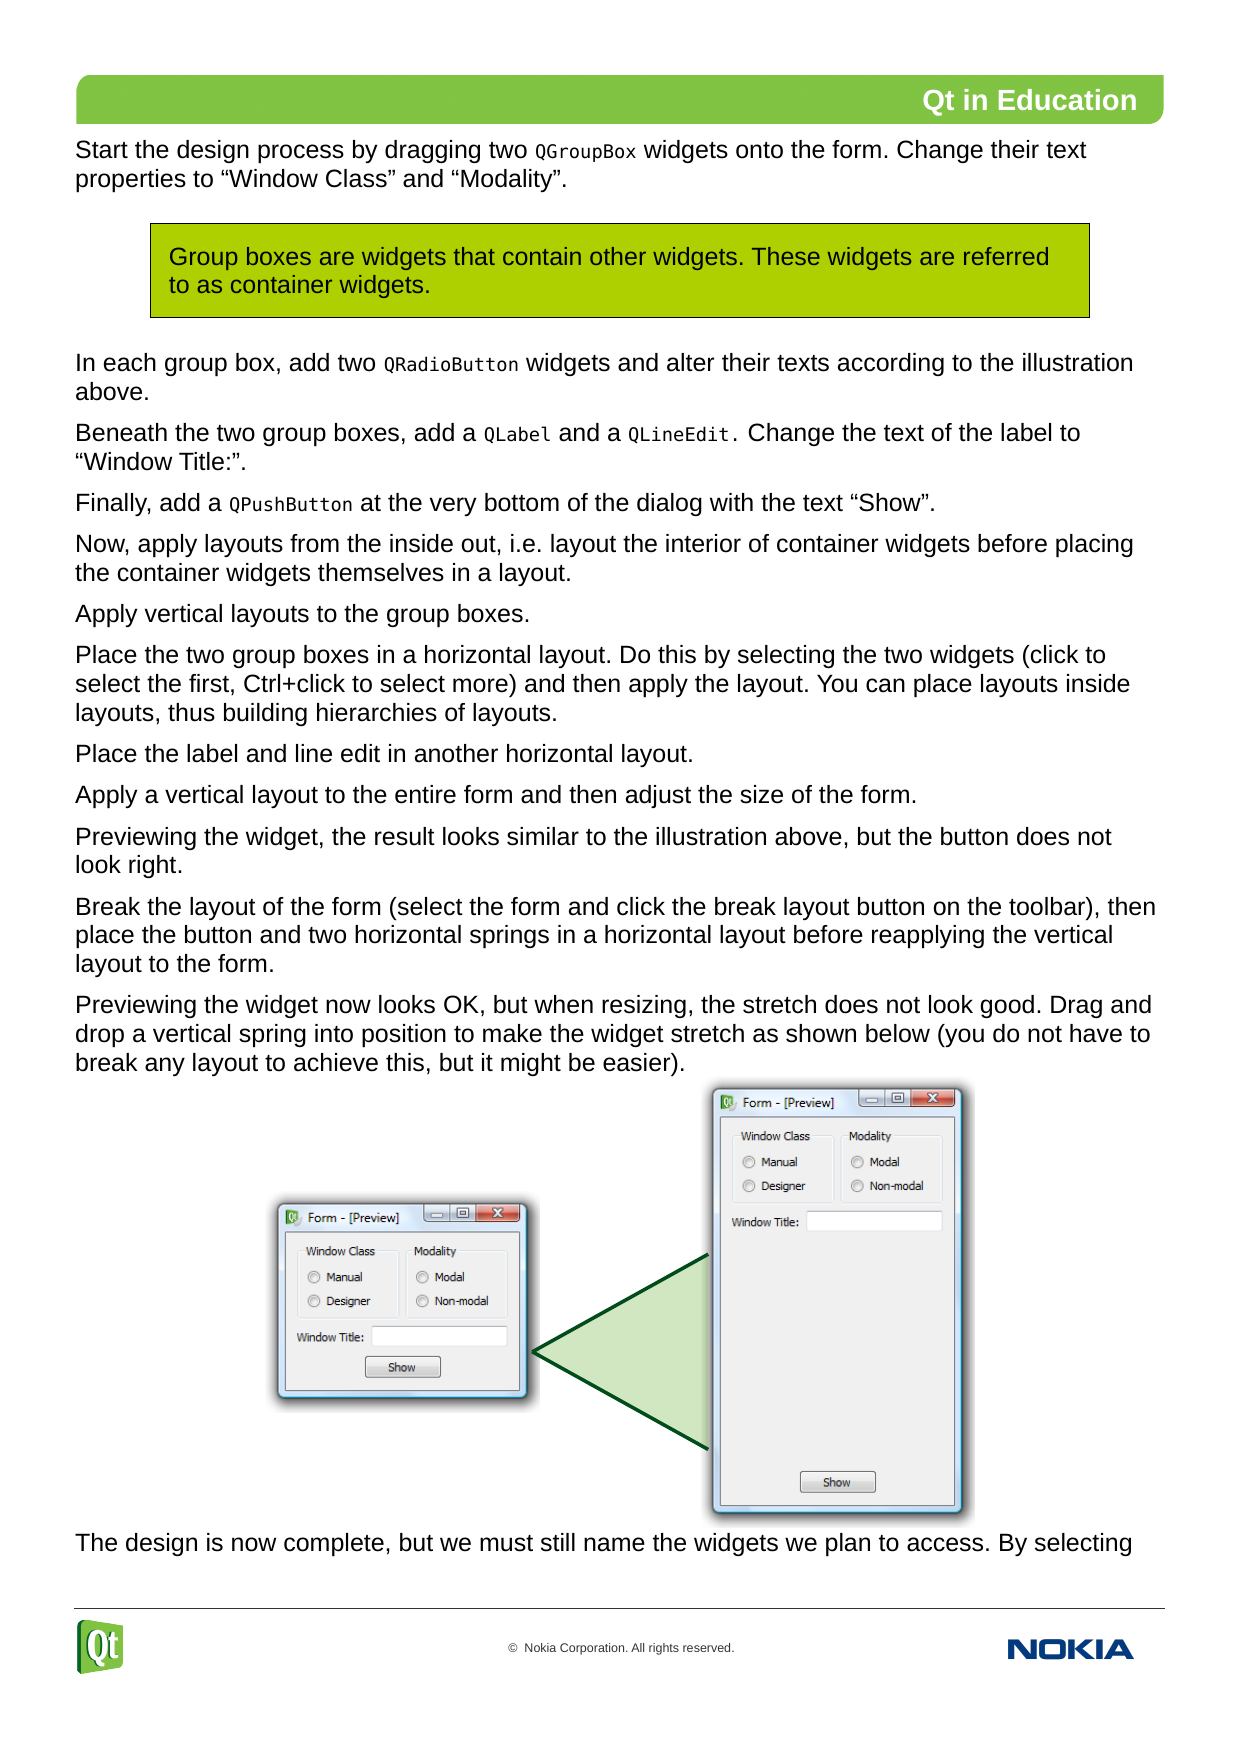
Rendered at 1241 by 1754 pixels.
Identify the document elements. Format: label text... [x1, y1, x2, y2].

picture [978, 1610, 1164, 1688]
text Place the label and line edit in another horizontal layout. [75, 739, 1165, 768]
text In each group box, add two QRadioButton widgets and alter their texts according to the illustration above. [75, 348, 1165, 405]
text Group boxes are widgets that contain other widgets. These widgets are referred to as container widgets. [151, 224, 1089, 317]
text Apply vertical layouts to the group boxes. [75, 599, 1165, 628]
text Previewing the widget, the result looks similar to the illustration above, but the button does not look right. [75, 822, 1165, 879]
text The design is now complete, but we must still name the widgets we plan to access. By selecting [75, 1089, 1165, 1557]
picture [265, 1191, 540, 1413]
text Place the two group boxes in a horizontal layout. Do this by selecting the two widgets (click to select the first, Ctrl+click to select more) and then apply the layout. You can place layouts inside layouts, thus building hierarchies of layouts. [75, 640, 1165, 727]
picture [73, 1615, 127, 1679]
picture [76, 75, 1164, 124]
text Apply a vertical layout to the entire form and then adjust the size of the form. [75, 780, 1165, 809]
text Now, apply layouts from the inside out, i.e. layout the interior of container widgets before placing the container widgets themselves in a layout. [75, 529, 1165, 587]
text Break the layout of the form (select the form and click the break layout button on the toolbar), then place the button and two horizontal springs in a horizontal layout before reapplying the vertical layout to the form. [75, 892, 1165, 978]
text Finally, add a QPushButton at the very bottom of the dialog with the text “Show”. [75, 488, 1165, 517]
text Beneath the two group boxes, add a QLabel and a QLineEdit. Change the text of the label to “Window Title:”. [75, 418, 1165, 475]
picture [701, 1076, 975, 1528]
text Start the design process by dragging two QGroupBox widgets onto the form. Change their text properties to “Window Class” and “Modality”. [75, 135, 1165, 192]
text Previewing the widget now looks OK, but when resizing, the stretch does not look good. Drag and drop a vertical spring into position to make the widget stretch as shown below (you do not have to break any layout to achieve this, but it might be easier). [75, 990, 1165, 1077]
